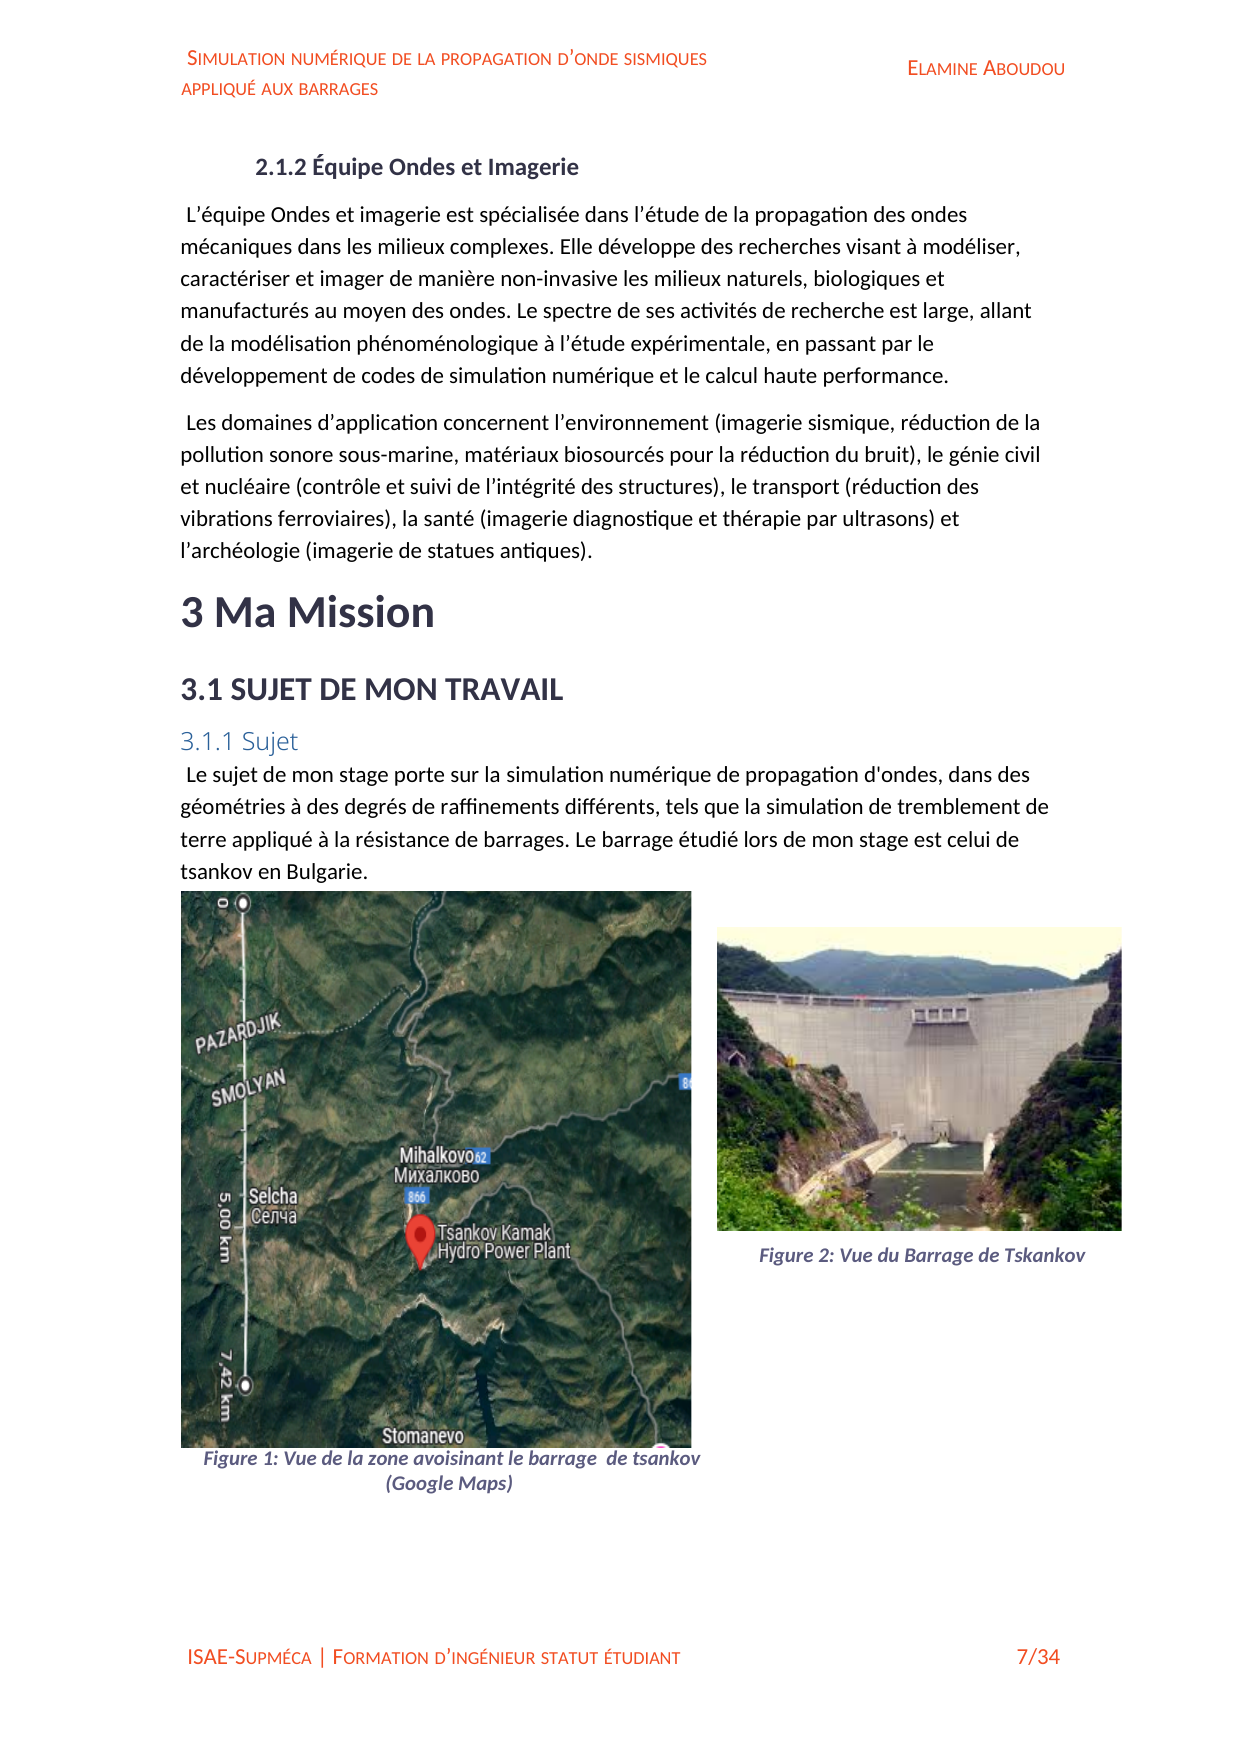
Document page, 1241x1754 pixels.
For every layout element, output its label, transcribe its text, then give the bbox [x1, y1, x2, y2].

text Figure 1: Vue de la zone avoisinant le barrage de tsankov (Google Maps) [181, 1445, 717, 1496]
subtitle 3.1.1 Sujet [180, 724, 1060, 758]
text L’équipe Ondes et imagerie est spécialisée dans l’étude de la propagation des ondes mécaniques dans les milieux complexes. Elle développe des recherches visant à modéliser, caractériser et imager de manière non-invasive les milieux naturels, biologiques et manufacturés au moyen des ondes. Le spectre de ses activités de recherche est large, allant de la modélisation phénoménologique à l’étude expérimentale, en passant par le développement de codes de simulation numérique et le calcul haute performance. [180, 200, 1060, 389]
text Le sujet de mon stage porte sur la simulation numérique de propagation d'ondes, dans des géométries à des degrés de raffinements différents, tels que la simulation de tremblement de terre appliqué à la résistance de barrages. Le barrage étudié lors de mon stage est celui de tsankov en Bulgarie. [180, 760, 1060, 885]
text 2.1.2 Équipe Ondes et Imagerie [255, 151, 1060, 181]
subtitle 3 Ma Mission [180, 583, 1060, 639]
picture [717, 927, 1122, 1231]
picture [181, 891, 692, 1448]
text Les domaines d’application concernent l’environnement (imagerie sismique, réduction de la pollution sonore sous-marine, matériaux biosourcés pour la réduction du bruit), le génie civil et nucléaire (contrôle et suivi de l’intégrité des structures), le transport (réduction des vibrations ferroviaires), la santé (imagerie diagnostique et thérapie par ultrasons) et l’archéologie (imagerie de statues antiques). [180, 408, 1060, 564]
text Figure 2: Vue du Barrage de Tskankov [717, 1231, 1122, 1268]
subtitle 3.1 Sujet de mon travail [180, 668, 1060, 709]
